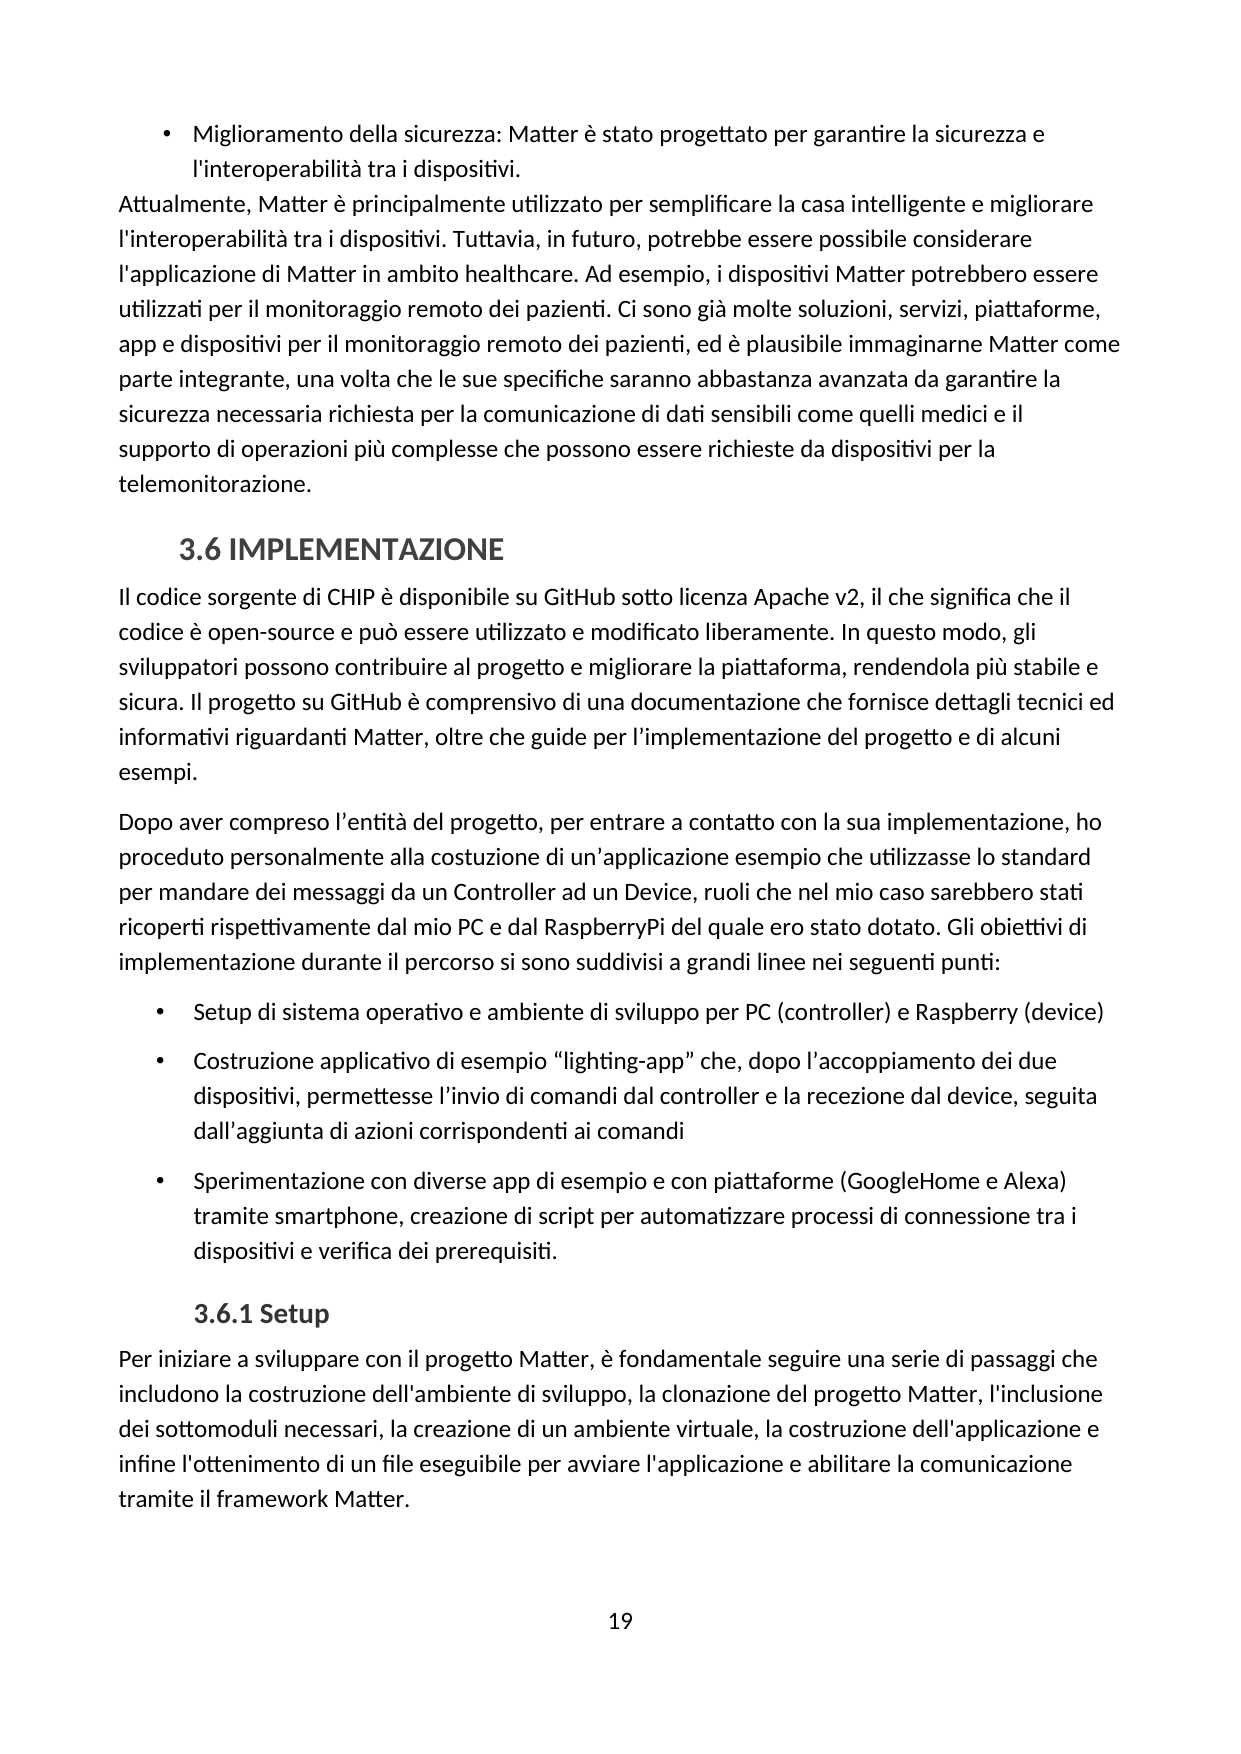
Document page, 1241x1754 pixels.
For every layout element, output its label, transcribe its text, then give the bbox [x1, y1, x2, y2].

list Sperimentazione con diverse app di esempio e con piattaforme (GoogleHome e Alexa) tramite smartphone, creazione di script per automatizzare processi di connessione tra i dispositivi e verifica dei prerequisiti. [156, 1165, 1122, 1265]
text Dopo aver compreso l’entità del progetto, per entrare a contatto con la sua implementazione, ho proceduto personalmente alla costuzione di un’applicazione esempio che utilizzasse lo standard per mandare dei messaggi da un Controller ad un Device, ruoli che nel mio caso sarebbero stati ricoperti rispettivamente dal mio PC e dal RaspberryPi del quale ero stato dotato. Gli obiettivi di implementazione durante il percorso si sono suddivisi a grandi linee nei seguenti punti: [118, 806, 1122, 977]
list Setup di sistema operativo e ambiente di sviluppo per PC (controller) e Raspberry (device) [156, 996, 1122, 1026]
text Attualmente, Matter è principalmente utilizzato per semplificare la casa intelligente e migliorare l'interoperabilità tra i dispositivi. Tuttavia, in futuro, potrebbe essere possibile considerare l'applicazione di Matter in ambito healthcare. Ad esempio, i dispositivi Matter potrebbero essere utilizzati per il monitoraggio remoto dei pazienti. Ci sono già molte soluzioni, servizi, piattaforme, app e dispositivi per il monitoraggio remoto dei pazienti, ed è plausibile immaginarne Matter come parte integrante, una volta che le sue specifiche saranno abbastanza avanzata da garantire la sicurezza necessaria richiesta per la comunicazione di dati sensibili come quelli medici e il supporto di operazioni più complesse che possono essere richieste da dispositivi per la telemonitorazione. [118, 188, 1122, 499]
text Per iniziare a sviluppare con il progetto Matter, è fondamentale seguire una serie di passaggi che includono la costruzione dell'ambiente di sviluppo, la clonazione del progetto Matter, l'inclusione dei sottomoduli necessari, la creazione di un ambiente virtuale, la costruzione dell'applicazione e infine l'ottenimento di un file eseguibile per avviare l'applicazione e abilitare la comunicazione tramite il framework Matter. [118, 1343, 1122, 1513]
subtitle 3.6 IMPLEMENTAZIONE [118, 528, 1122, 569]
text Il codice sorgente di CHIP è disponibile su GitHub sotto licenza Apache v2, il che significa che il codice è open-source e può essere utilizzato e modificato liberamente. In questo modo, gli sviluppatori possono contribuire al progetto e migliorare la piattaforma, rendendola più stabile e sicura. Il progetto su GitHub è comprensivo di una documentazione che fornisce dettagli tecnici ed informativi riguardanti Matter, oltre che guide per l’implementazione del progetto e di alcuni esempi. [118, 582, 1122, 787]
subtitle 3.6.1 Setup [118, 1295, 1122, 1331]
list Costruzione applicativo di esempio “lighting-app” che, dopo l’accoppiamento dei due dispositivi, permettesse l’invio di comandi dal controller e la recezione dal device, seguita dall’aggiunta di azioni corrispondenti ai comandi [156, 1045, 1122, 1146]
list Miglioramento della sicurezza: Matter è stato progettato per garantire la sicurezza e l'interoperabilità tra i dispositivi. [163, 118, 1122, 184]
